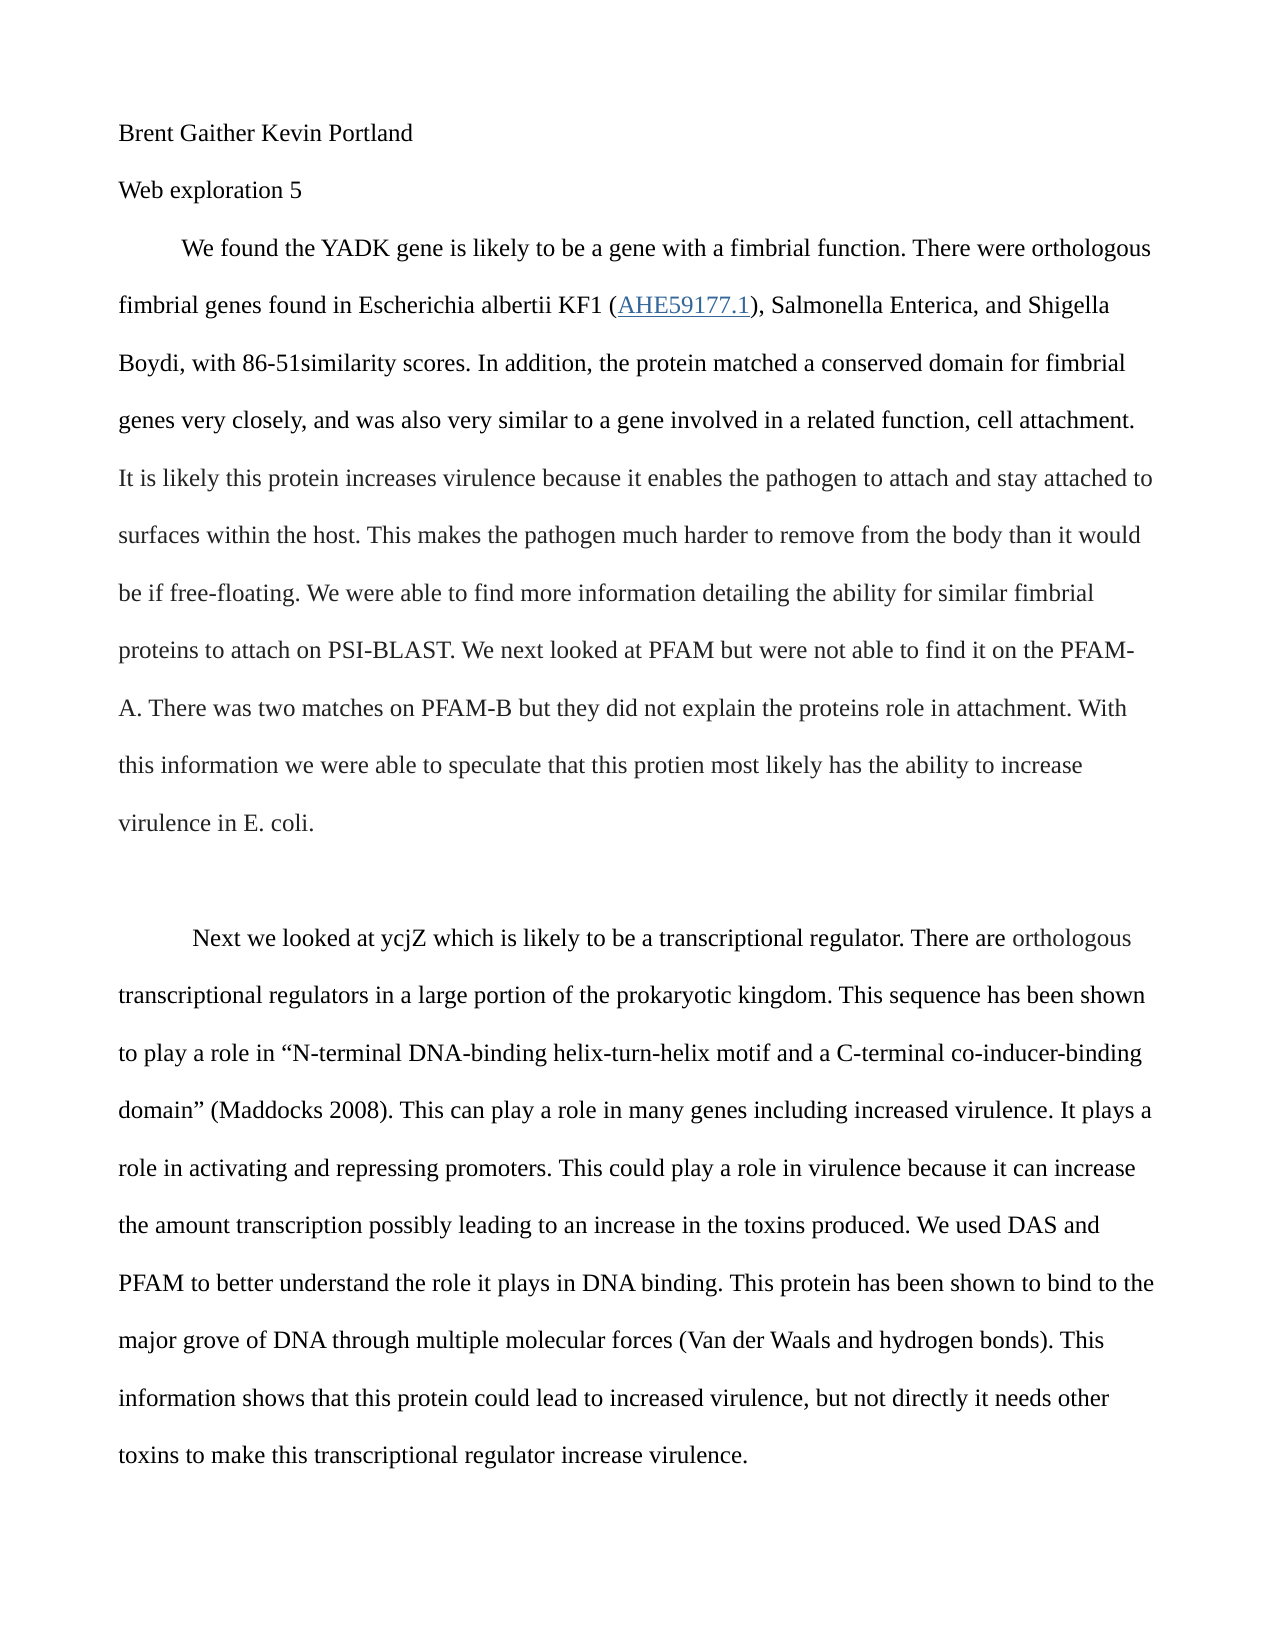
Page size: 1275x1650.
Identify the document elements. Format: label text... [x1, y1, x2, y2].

text Next we looked at ycjZ which is likely to be a transcriptional regulator. There are orthologous transcriptional regulators in a large portion of the prokaryotic kingdom. This sequence has been shown to play a role in “N-terminal DNA-binding helix-turn-helix motif and a C-terminal co-inducer-binding domain” (Maddocks 2008). This can play a role in many genes including increased virulence. It plays a role in activating and repressing promoters. This could play a role in virulence because it can increase the amount transcription possibly leading to an increase in the toxins produced. We used DAS and PFAM to better understand the role it plays in DNA binding. This protein has been shown to bind to the major grove of DNA through multiple molecular forces (Van der Waals and hydrogen bonds). This information shows that this protein could lead to increased virulence, but not directly it needs other toxins to make this transcriptional regulator increase virulence. [118, 923, 1157, 1469]
text We found the YADK gene is likely to be a gene with a fimbrial function. There were orthologous fimbrial genes found in Escherichia albertii KF1 (AHE59177.1), Salmonella Enterica, and Shigella Boydi, with 86-51similarity scores. In addition, the protein matched a conserved domain for fimbrial genes very closely, and was also very similar to a gene involved in a related function, cell attachment. It is likely this protein increases virulence because it enables the pathogen to attach and stay attached to surfaces within the host. This makes the pathogen much harder to remove from the body than it would be if free-floating. We were able to find more information detailing the ability for similar fimbrial proteins to attach on PSI-BLAST. We next looked at PFAM but were not able to find it on the PFAM-A. There was two matches on PFAM-B but they did not explain the proteins role in attachment. With this information we were able to speculate that this protien most likely has the ability to increase virulence in E. coli. [118, 233, 1157, 837]
text Brent Gaither Kevin Portland [118, 118, 1157, 147]
text Web exploration 5 [118, 176, 1157, 204]
